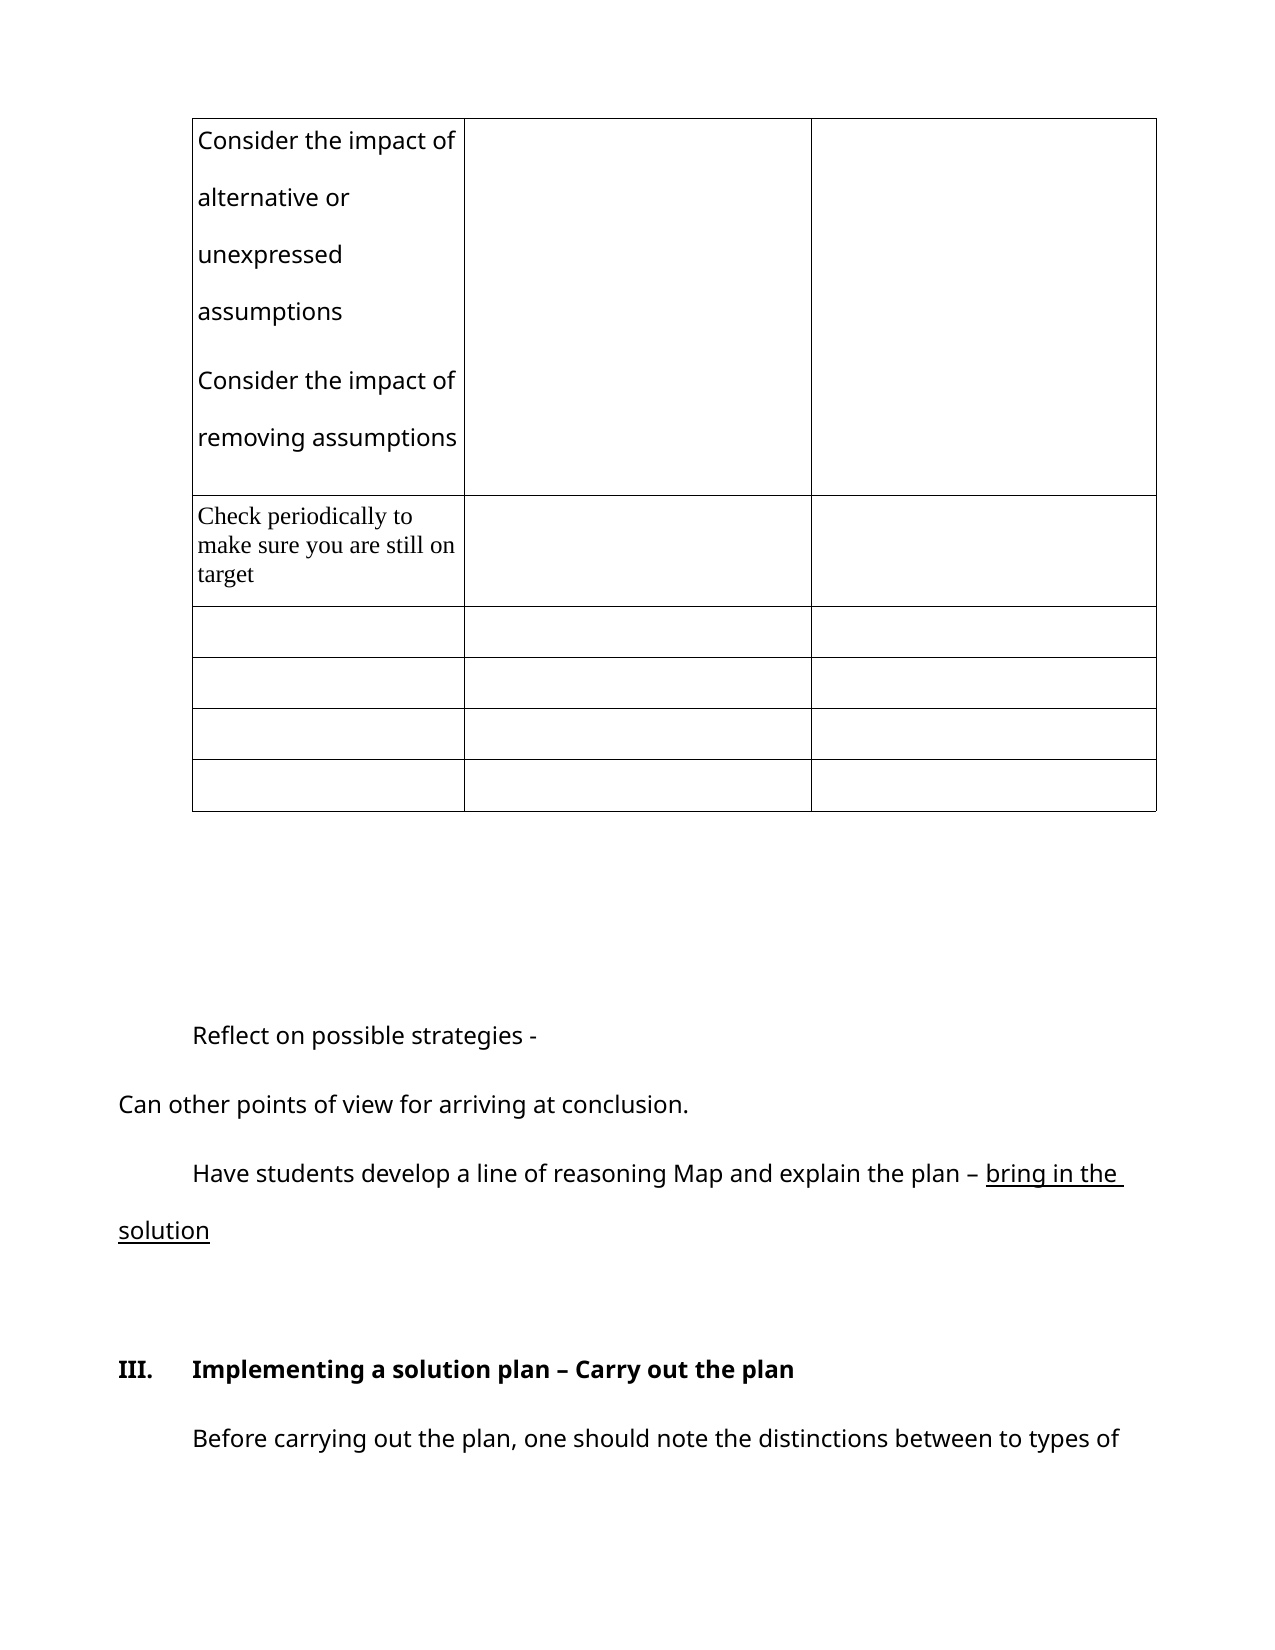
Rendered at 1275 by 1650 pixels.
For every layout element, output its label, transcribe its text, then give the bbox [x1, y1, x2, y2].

table_cell [465, 496, 811, 606]
table_cell [812, 658, 1156, 708]
table_cell [465, 119, 811, 495]
table_cell [193, 760, 464, 811]
text Reflect on possible strategies - [118, 1018, 1157, 1075]
text III. Implementing a solution plan – Carry out the plan [118, 1352, 1157, 1409]
table_cell [465, 760, 811, 811]
table_cell Consider the impact of alternative or unexpressed assumptions Consider the impact of removing assumptions [193, 119, 464, 495]
table_cell [193, 658, 464, 708]
table_cell [812, 709, 1156, 759]
table_cell [812, 607, 1156, 657]
text Have students develop a line of reasoning Map and explain the plan – bring in the solution [118, 1157, 1157, 1271]
table_cell [193, 607, 464, 657]
text Before carrying out the plan, one should note the distinctions between to types of [118, 1422, 1157, 1478]
table_cell [465, 658, 811, 708]
table_cell [193, 709, 464, 759]
table_cell [465, 709, 811, 759]
text Can other points of view for arriving at conclusion. [118, 1088, 1157, 1144]
table_cell Check periodically to make sure you are still on target [193, 496, 464, 606]
table_cell [812, 496, 1156, 606]
table_cell [812, 119, 1156, 495]
table_cell [465, 607, 811, 657]
table_cell [812, 760, 1156, 811]
